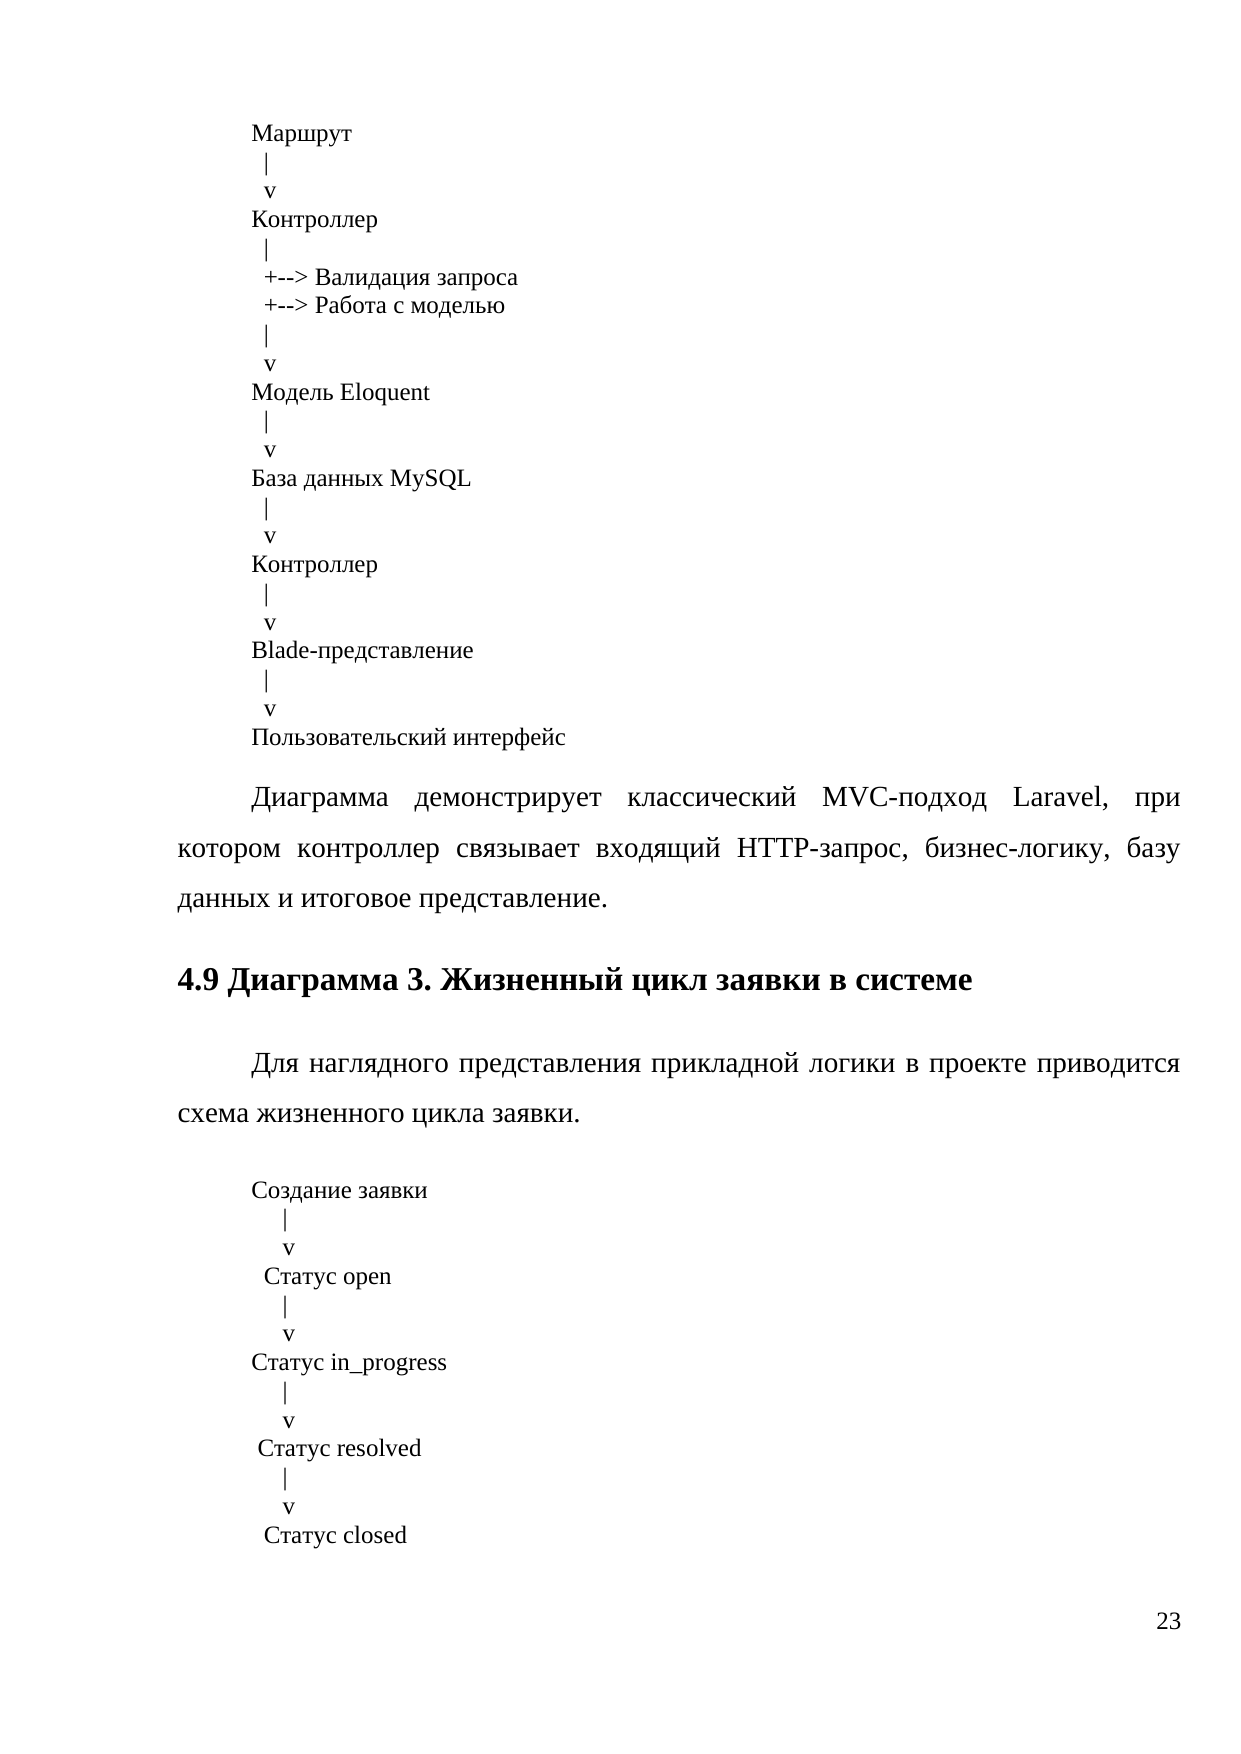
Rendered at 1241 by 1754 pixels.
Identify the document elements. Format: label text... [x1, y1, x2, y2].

text | [251, 492, 1181, 521]
text Статус open [251, 1261, 1181, 1290]
text Статус closed [251, 1520, 1181, 1548]
text Для наглядного представления прикладной логики в проекте приводится схема жизненного цикла заявки. [177, 1045, 1181, 1129]
text v [251, 607, 1181, 636]
text База данных MySQL [251, 463, 1181, 492]
text | [251, 147, 1181, 176]
text | [251, 1203, 1181, 1232]
text Статус resolved [251, 1433, 1181, 1462]
text | [251, 1462, 1181, 1491]
text v [251, 348, 1181, 377]
text | [251, 1290, 1181, 1318]
text v [251, 1405, 1181, 1433]
text Контроллер [251, 204, 1181, 233]
text | [251, 406, 1181, 434]
text v [251, 521, 1181, 549]
text v [251, 434, 1181, 463]
text v [251, 1491, 1181, 1520]
text Контроллер [251, 549, 1181, 578]
text +--> Работа с моделью [251, 291, 1181, 319]
subtitle 4.9 Диаграмма 3. Жизненный цикл заявки в системе [177, 959, 1181, 997]
text | [251, 1376, 1181, 1405]
text Создание заявки [251, 1175, 1181, 1203]
text | [251, 578, 1181, 607]
text +--> Валидация запроса [251, 262, 1181, 291]
text v [251, 693, 1181, 722]
text Пользовательский интерфейс [251, 722, 1181, 751]
text Статус in_progress [251, 1347, 1181, 1376]
text v [251, 1318, 1181, 1347]
text Маршрут [251, 118, 1181, 147]
text Диаграмма демонстрирует классический MVC-подход Laravel, при котором контроллер связывает входящий HTTP-запрос, бизнес-логику, базу данных и итоговое представление. [177, 779, 1181, 913]
text | [251, 664, 1181, 693]
text | [251, 319, 1181, 348]
text | [251, 233, 1181, 262]
text Blade-представление [251, 636, 1181, 664]
text Модель Eloquent [251, 377, 1181, 406]
text v [251, 1232, 1181, 1261]
text v [251, 176, 1181, 204]
